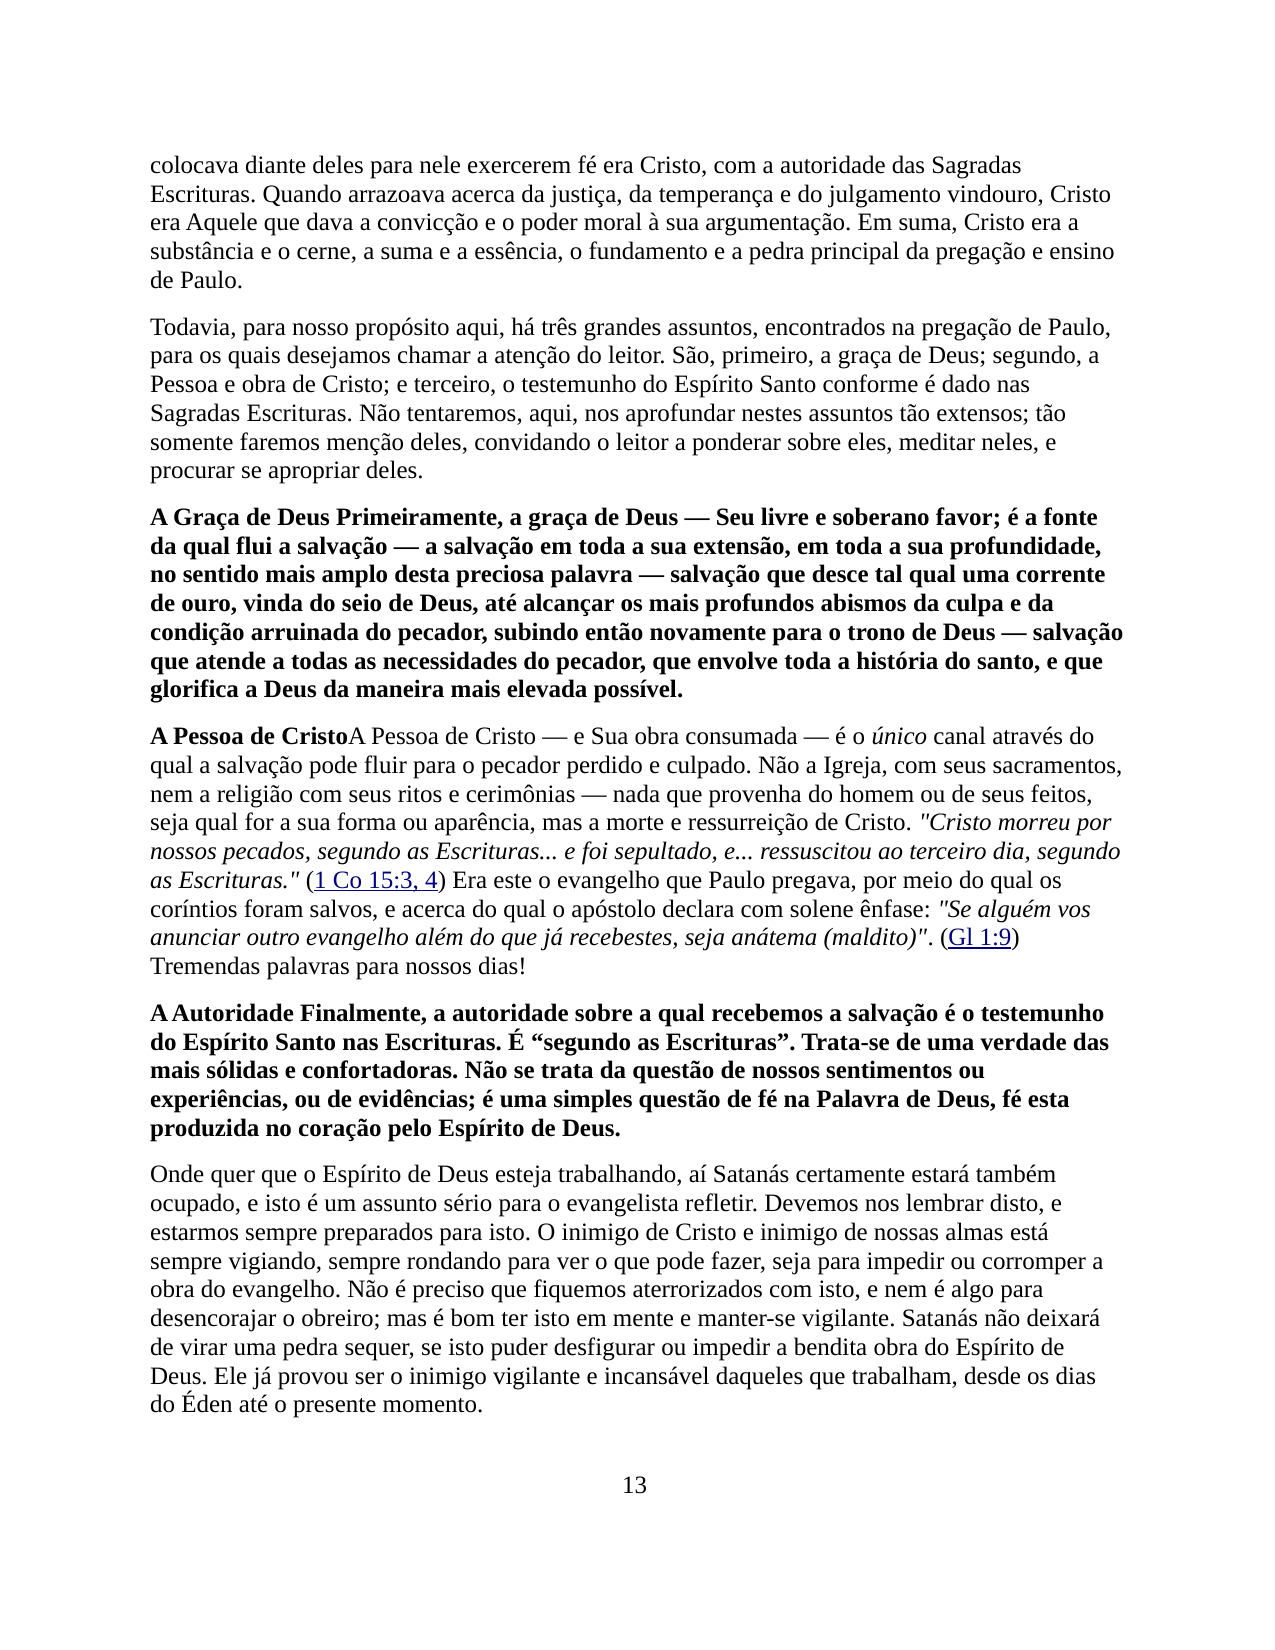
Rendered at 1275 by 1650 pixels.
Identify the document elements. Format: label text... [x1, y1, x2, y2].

text A Autoridade Finalmente, a autoridade sobre a qual recebemos a salvação é o testemunho do Espírito Santo nas Escrituras. É “segundo as Escrituras”. Trata-se de uma verdade das mais sólidas e confortadoras. Não se trata da questão de nossos sentimentos ou experiências, ou de evidências; é uma simples questão de fé na Palavra de Deus, fé esta produzida no coração pelo Espírito de Deus. [150, 998, 1125, 1142]
text A Graça de Deus Primeiramente, a graça de Deus — Seu livre e soberano favor; é a fonte da qual flui a salvação — a salvação em toda a sua extensão, em toda a sua profundidade, no sentido mais amplo desta preciosa palavra — salvação que desce tal qual uma corrente de ouro, vinda do seio de Deus, até alcançar os mais profundos abismos da culpa e da condição arruinada do pecador, subindo então novamente para o trono de Deus — salvação que atende a todas as necessidades do pecador, que envolve toda a história do santo, e que glorifica a Deus da maneira mais elevada possível. [150, 502, 1125, 703]
text Onde quer que o Espírito de Deus esteja trabalhando, aí Satanás certamente estará também ocupado, e isto é um assunto sério para o evangelista refletir. Devemos nos lembrar disto, e estarmos sempre preparados para isto. O inimigo de Cristo e inimigo de nossas almas está sempre vigiando, sempre rondando para ver o que pode fazer, seja para impedir ou corromper a obra do evangelho. Não é preciso que fiquemos aterrorizados com isto, e nem é algo para desencorajar o obreiro; mas é bom ter isto em mente e manter-se vigilante. Satanás não deixará de virar uma pedra sequer, se isto puder desfigurar ou impedir a bendita obra do Espírito de Deus. Ele já provou ser o inimigo vigilante e incansável daqueles que trabalham, desde os dias do Éden até o presente momento. [150, 1159, 1125, 1418]
text colocava diante deles para nele exercerem fé era Cristo, com a autoridade das Sagradas Escrituras. Quando arrazoava acerca da justiça, da temperança e do julgamento vindouro, Cristo era Aquele que dava a convicção e o poder moral à sua argumentação. Em suma, Cristo era a substância e o cerne, a suma e a essência, o fundamento e a pedra principal da pregação e ensino de Paulo. [150, 150, 1125, 294]
text Todavia, para nosso propósito aqui, há três grandes assuntos, encontrados na pregação de Paulo, para os quais desejamos chamar a atenção do leitor. São, primeiro, a graça de Deus; segundo, a Pessoa e obra de Cristo; e terceiro, o testemunho do Espírito Santo conforme é dado nas Sagradas Escrituras. Não tentaremos, aqui, nos aprofundar nestes assuntos tão extensos; tão somente faremos menção deles, convidando o leitor a ponderar sobre eles, meditar neles, e procurar se apropriar deles. [150, 312, 1125, 484]
text A Pessoa de CristoA Pessoa de Cristo — e Sua obra consumada — é o único canal através do qual a salvação pode fluir para o pecador perdido e culpado. Não a Igreja, com seus sacramentos, nem a religião com seus ritos e cerimônias — nada que provenha do homem ou de seus feitos, seja qual for a sua forma ou aparência, mas a morte e ressurreição de Cristo. "Cristo morreu por nossos pecados, segundo as Escrituras... e foi sepultado, e... ressuscitou ao terceiro dia, segundo as Escrituras." (1 Co 15:3, 4) Era este o evangelho que Paulo pregava, por meio do qual os coríntios foram salvos, e acerca do qual o apóstolo declara com solene ênfase: "Se alguém vos anunciar outro evangelho além do que já recebestes, seja anátema (maldito)". (Gl 1:9) Tremendas palavras para nossos dias! [150, 721, 1125, 980]
